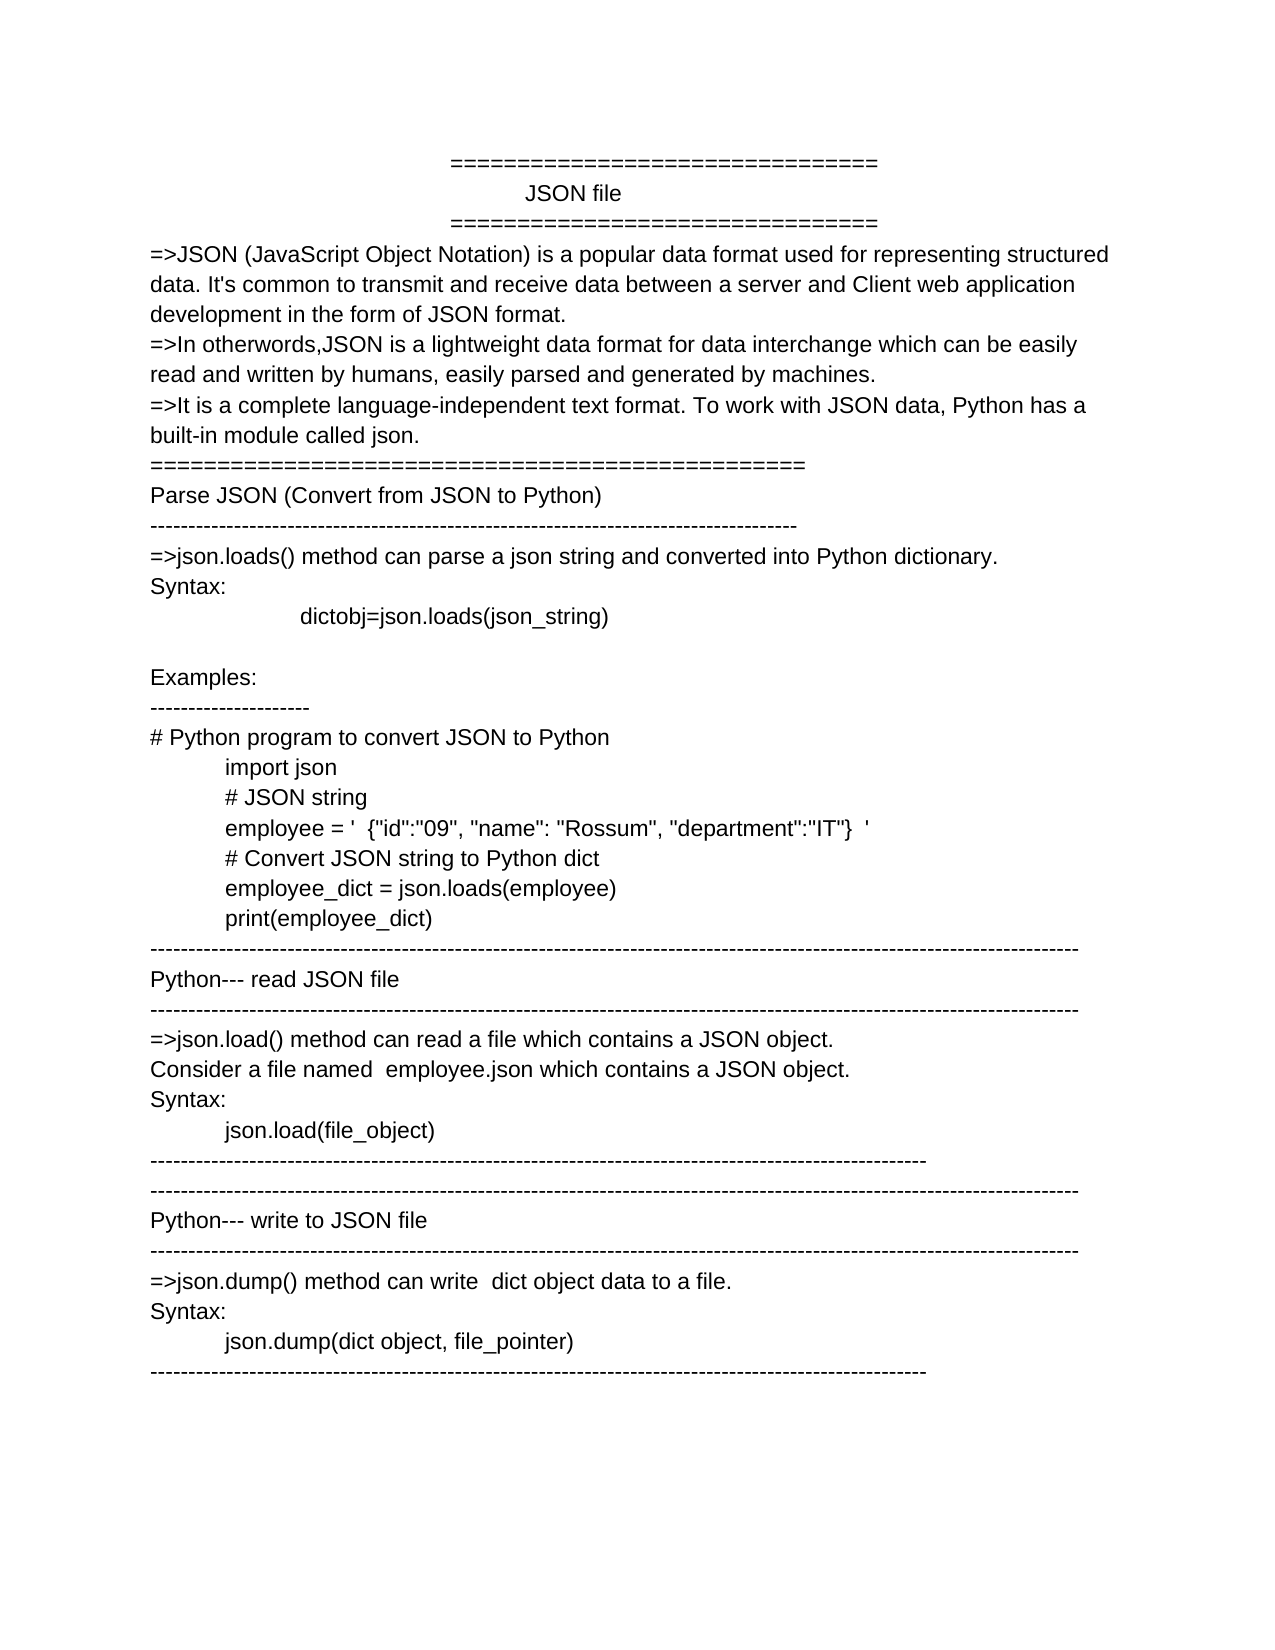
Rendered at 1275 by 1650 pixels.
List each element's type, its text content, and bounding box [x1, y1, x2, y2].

text -------------------------------------------------------------------------------------------------------------------------- [150, 935, 1125, 962]
text dictobj=json.loads(json_string) [150, 603, 1125, 629]
text Syntax: [150, 573, 1125, 599]
text # JSON string [150, 784, 1125, 811]
text # Convert JSON string to Python dict [150, 845, 1125, 871]
text -------------------------------------------------------------------------------------------------------------------------- [150, 996, 1125, 1022]
text print(employee_dict) [150, 905, 1125, 932]
text employee_dict = json.loads(employee) [150, 875, 1125, 901]
text ================================ [150, 150, 1125, 176]
text json.dump(dict object, file_pointer) [150, 1328, 1125, 1354]
text JSON file [150, 180, 1125, 207]
text Consider a file named employee.json which contains a JSON object. [150, 1056, 1125, 1083]
text ================================================= [150, 452, 1125, 478]
text Python--- read JSON file [150, 966, 1125, 992]
text ------------------------------------------------------------------------------------- [150, 512, 1125, 539]
text =>json.dump() method can write dict object data to a file. [150, 1268, 1125, 1294]
text -------------------------------------------------------------------------------------------------------------------------- [150, 1237, 1125, 1264]
text Examples: [150, 663, 1125, 690]
text Parse JSON (Convert from JSON to Python) [150, 482, 1125, 509]
text =>json.load() method can read a file which contains a JSON object. [150, 1026, 1125, 1052]
text import json [150, 754, 1125, 781]
text Syntax: [150, 1298, 1125, 1324]
text employee = ' {"id":"09", "name": "Rossum", "department":"IT"} ' [150, 814, 1125, 841]
text =>It is a complete language-independent text format. To work with JSON data, Python has a built-in module called json. [150, 392, 1125, 448]
text =>JSON (JavaScript Object Notation) is a popular data format used for representing structured data. It's common to transmit and receive data between a server and Client web application development in the form of JSON format. [150, 241, 1125, 327]
text -------------------------------------------------------------------------------------------------------------------------- [150, 1177, 1125, 1203]
text ================================ [150, 210, 1125, 237]
text json.load(file_object) [150, 1117, 1125, 1143]
text ------------------------------------------------------------------------------------------------------ [150, 1358, 1125, 1385]
text =>json.loads() method can parse a json string and converted into Python dictionary. [150, 543, 1125, 569]
text ------------------------------------------------------------------------------------------------------ [150, 1147, 1125, 1173]
text =>In otherwords,JSON is a lightweight data format for data interchange which can be easily read and written by humans, easily parsed and generated by machines. [150, 331, 1125, 388]
text Syntax: [150, 1086, 1125, 1113]
text --------------------- [150, 694, 1125, 720]
text # Python program to convert JSON to Python [150, 724, 1125, 750]
text Python--- write to JSON file [150, 1207, 1125, 1234]
